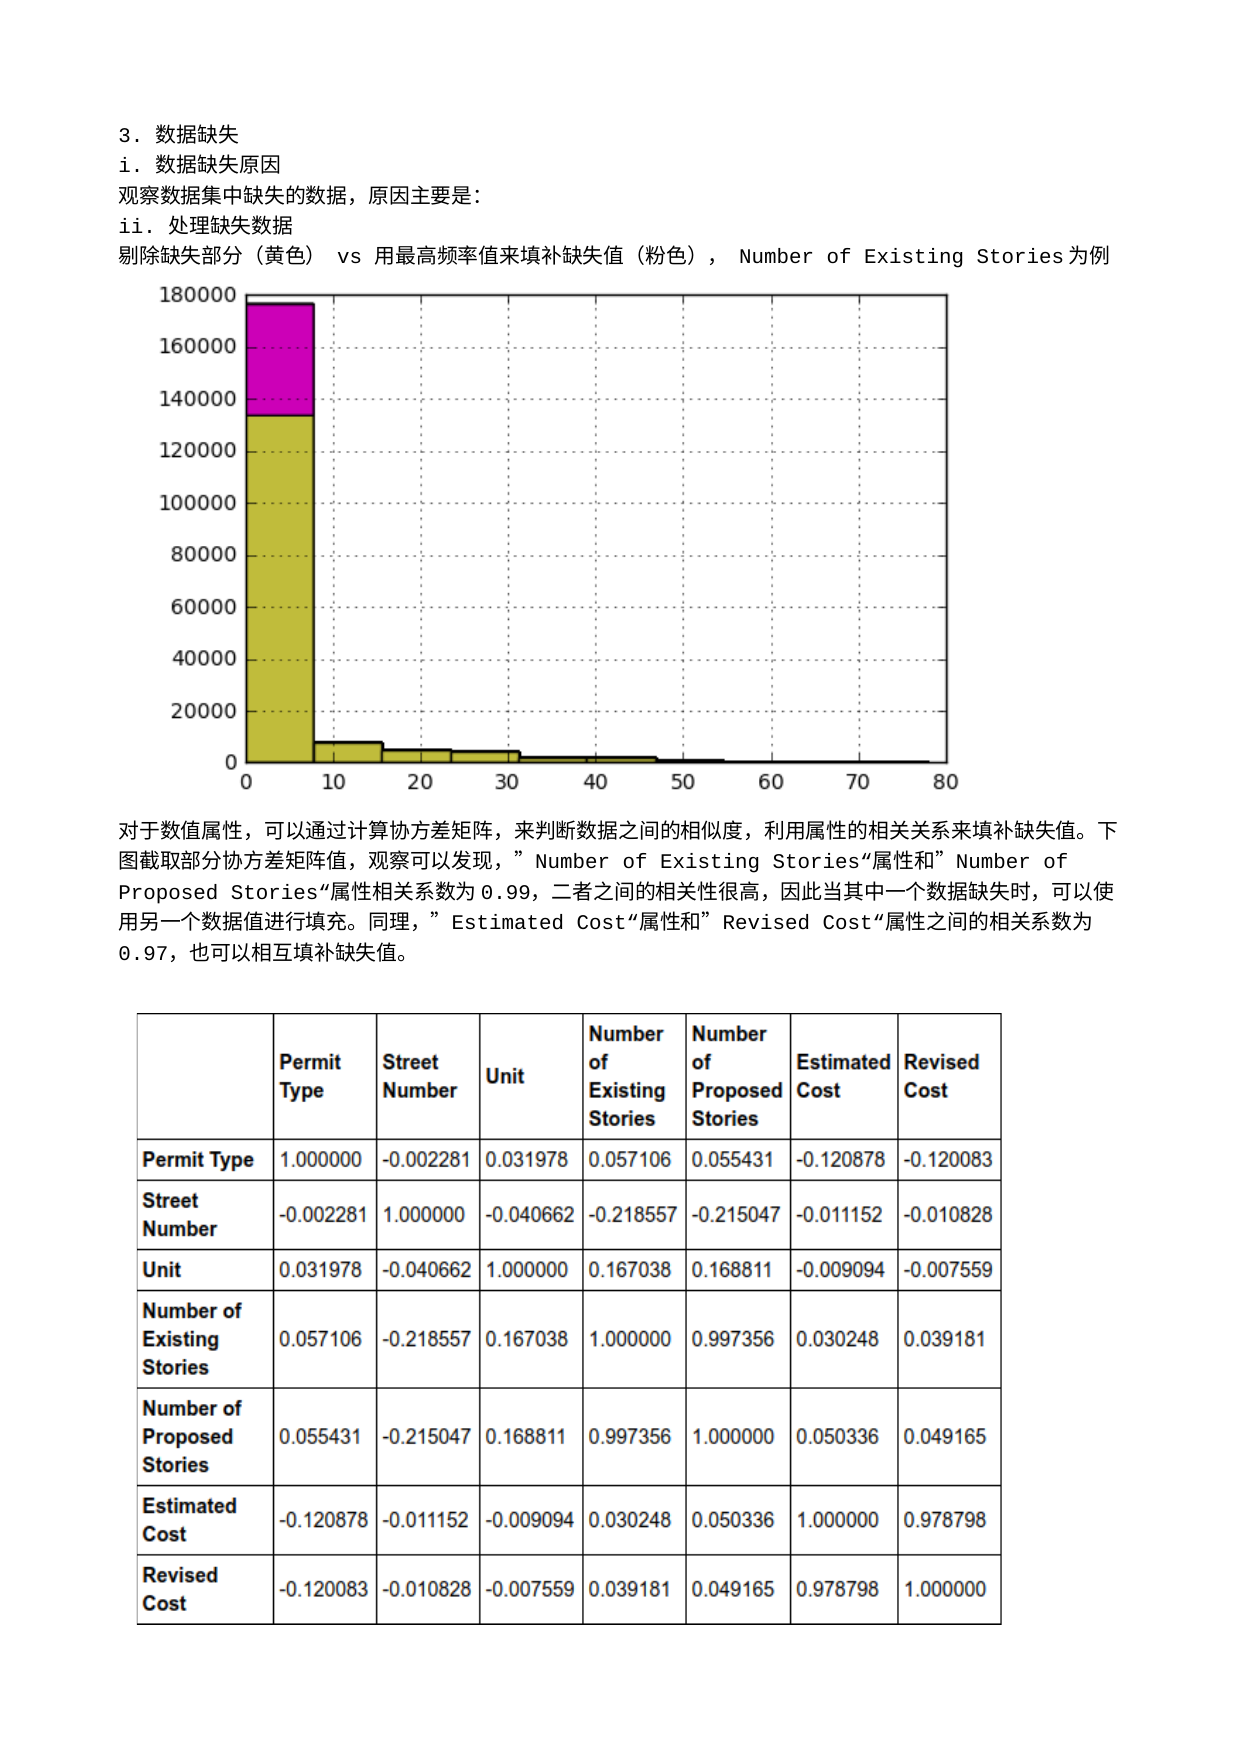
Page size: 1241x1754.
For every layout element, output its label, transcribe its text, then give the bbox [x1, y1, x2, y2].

text 观察数据集中缺失的数据，原因主要是： [118, 179, 1122, 209]
text 3. 数据缺失 [118, 118, 1122, 148]
picture [136, 1013, 1002, 1625]
text ii. 处理缺失数据 [118, 209, 1122, 239]
picture [136, 270, 1002, 815]
text 对于数值属性，可以通过计算协方差矩阵，来判断数据之间的相似度，利用属性的相关关系来填补缺失值。下图截取部分协方差矩阵值，观察可以发现，”Number of Existing Stories“属性和”Number of Proposed Stories“属性相关系数为0.99，二者之间的相关性很高，因此当其中一个数据缺失时，可以使用另一个数据值进行填充。同理，”Estimated Cost“属性和”Revised Cost“属性之间的相关系数为0.97，也可以相互填补缺失值。 [118, 814, 1122, 966]
text i. 数据缺失原因 [118, 148, 1122, 179]
text 剔除缺失部分（黄色） vs 用最高频率值来填补缺失值（粉色）， Number of Existing Stories为例 [118, 239, 1122, 270]
